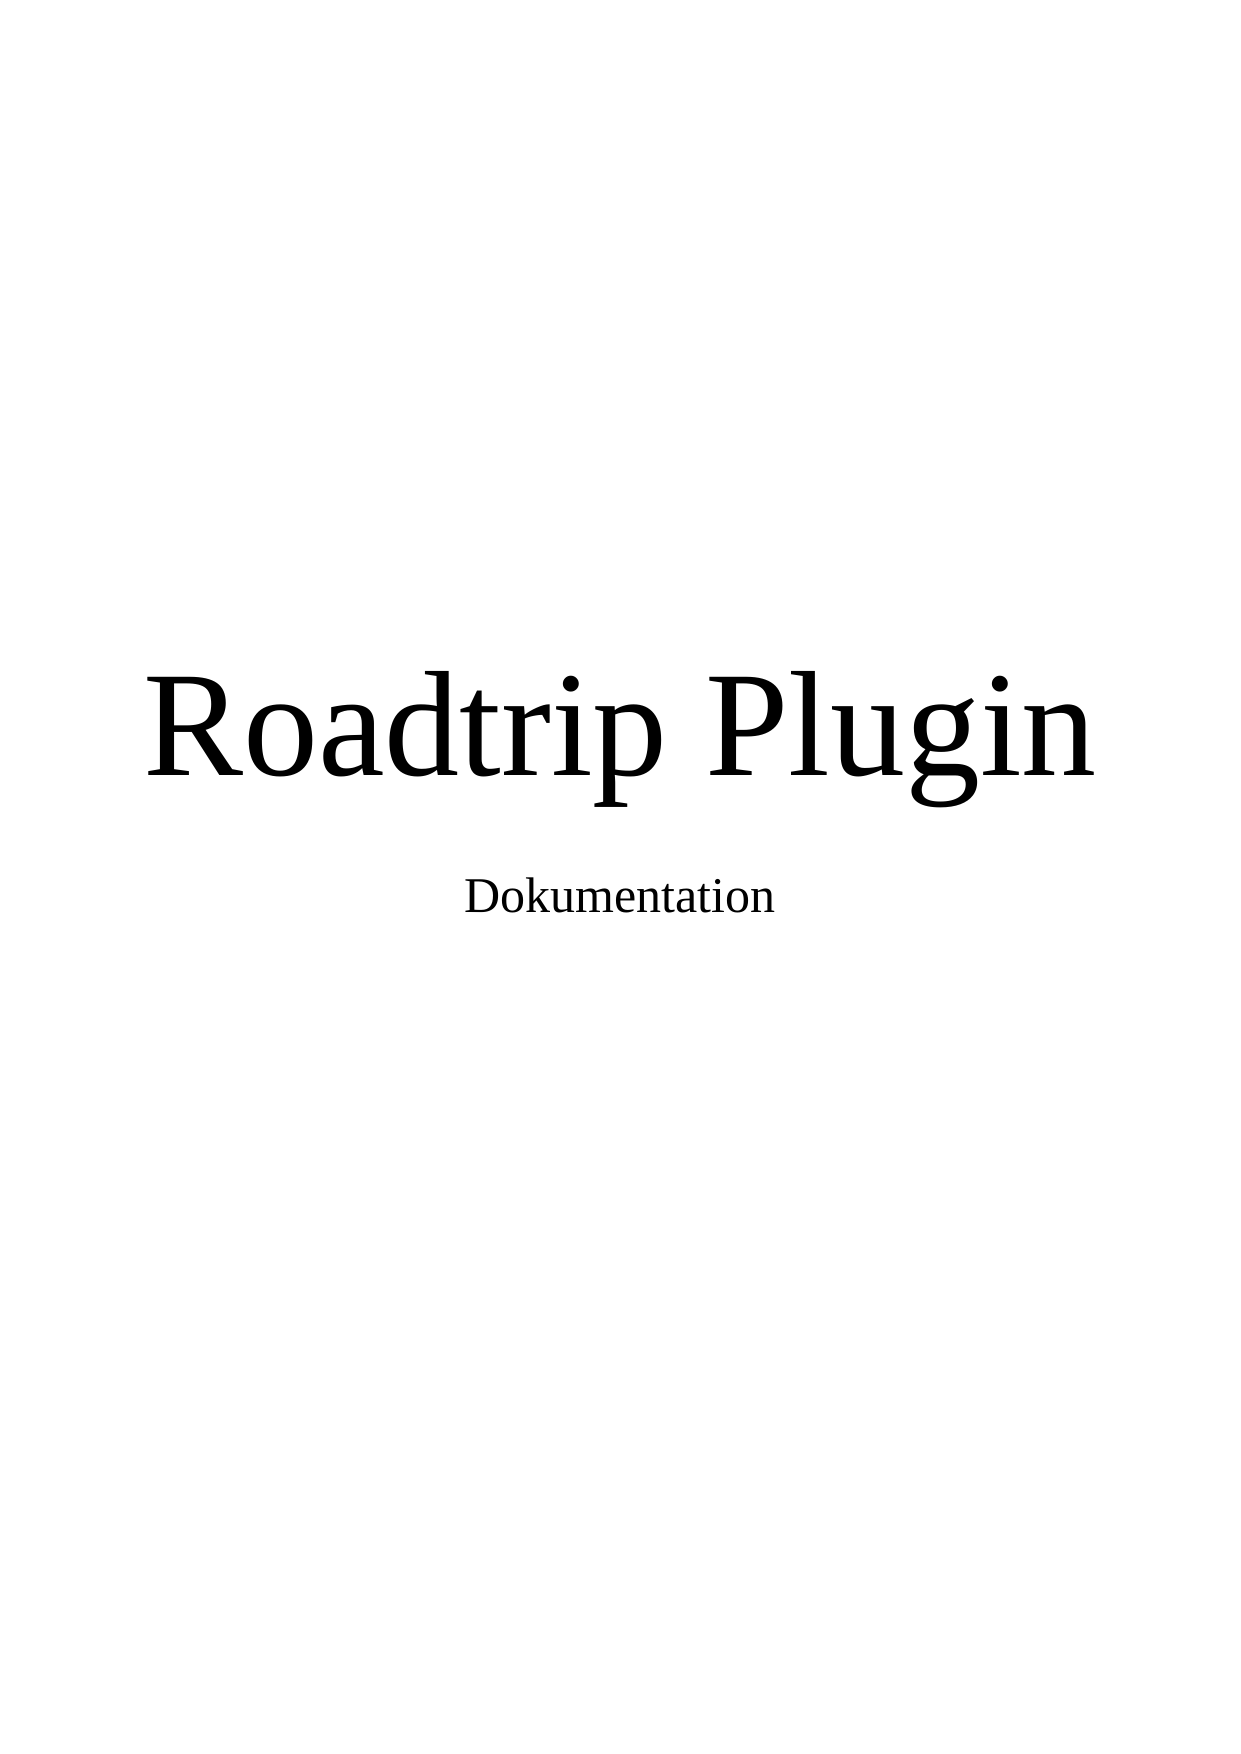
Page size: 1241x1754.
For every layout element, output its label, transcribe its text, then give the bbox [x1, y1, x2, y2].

text Dokumentation [118, 866, 1122, 923]
text Roadtrip Plugin [118, 636, 1122, 808]
